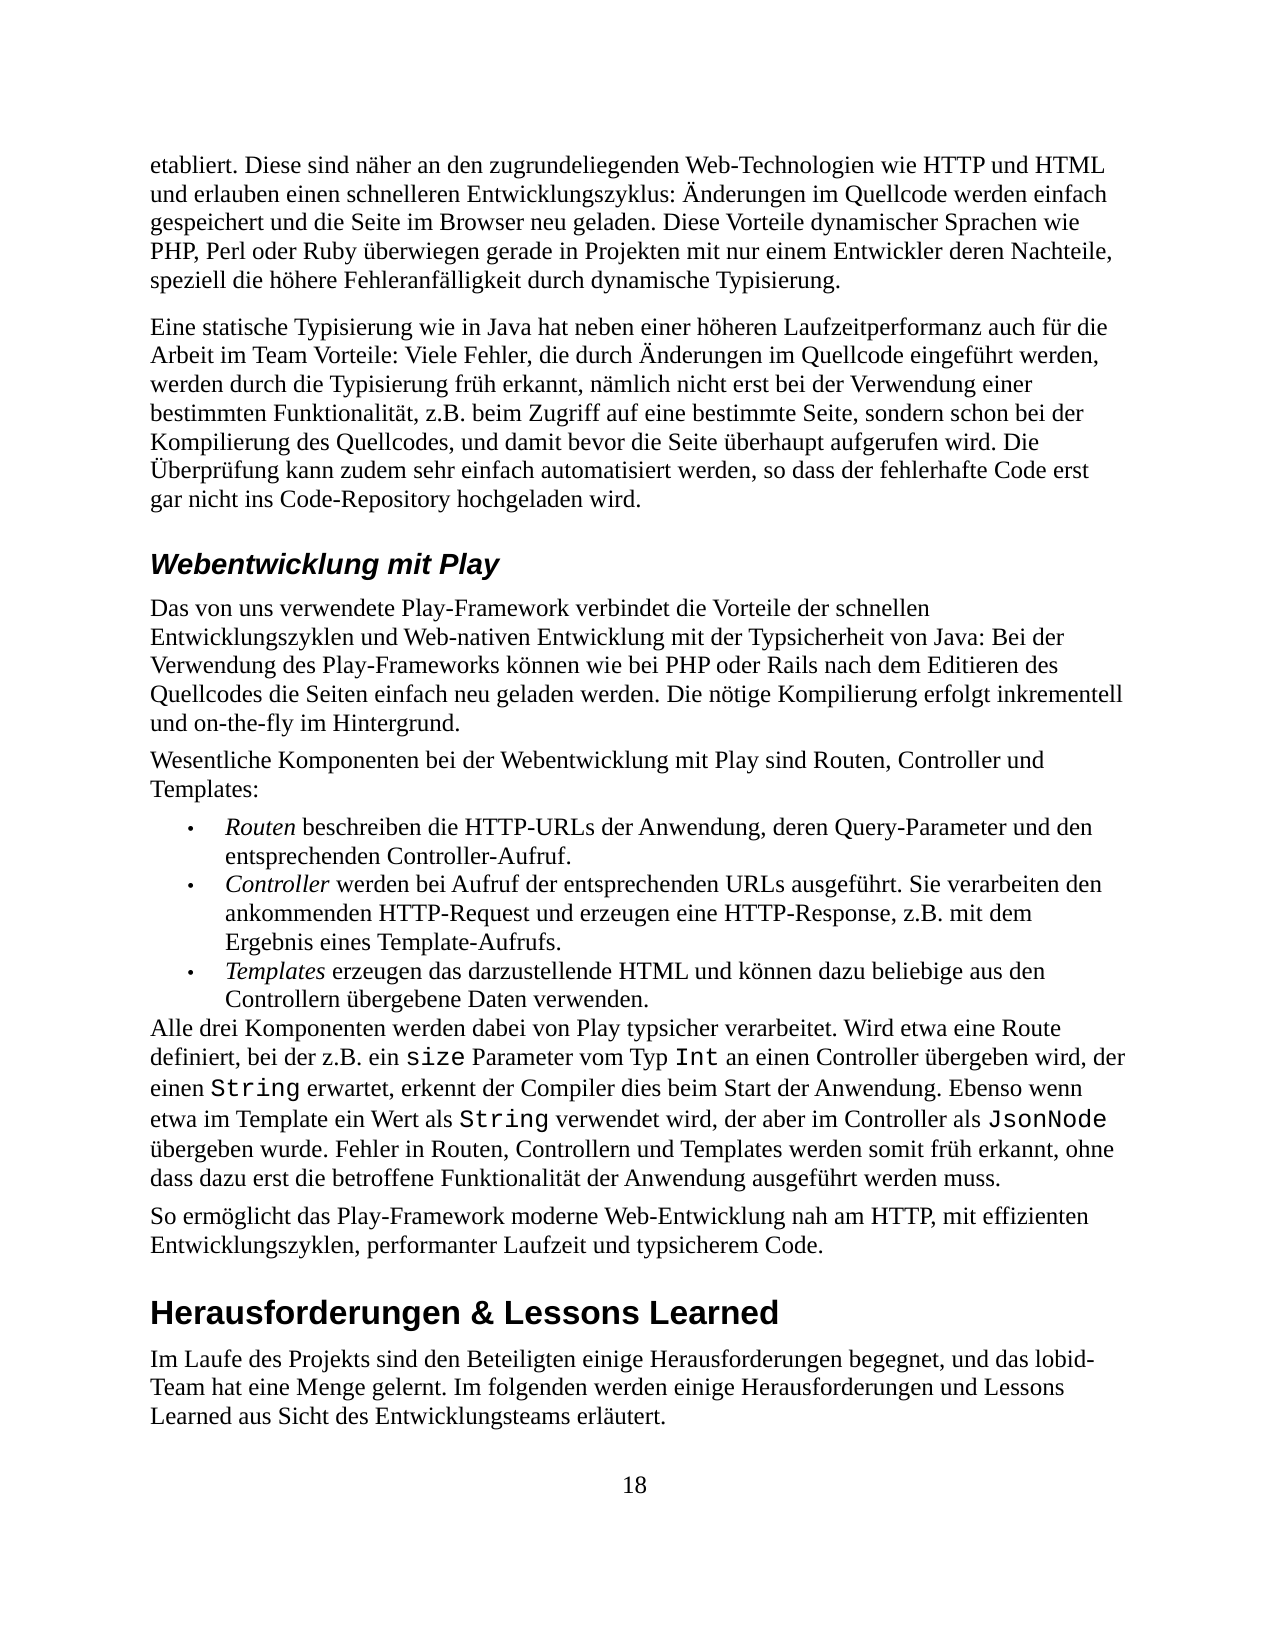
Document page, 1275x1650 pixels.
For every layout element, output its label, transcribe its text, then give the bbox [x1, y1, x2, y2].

text Eine statische Typisierung wie in Java hat neben einer höheren Laufzeitperformanz auch für die Arbeit im Team Vorteile: Viele Fehler, die durch Änderungen im Quellcode eingeführt werden, werden durch die Typisierung früh erkannt, nämlich nicht erst bei der Verwendung einer bestimmten Funktionalität, z.B. beim Zugriff auf eine bestimmte Seite, sondern schon bei der Kompilierung des Quellcodes, und damit bevor die Seite überhaupt aufgerufen wird. Die Überprüfung kann zudem sehr einfach automatisiert werden, so dass der fehlerhafte Code erst gar nicht ins Code-Repository hochgeladen wird. [150, 312, 1125, 513]
text So ermöglicht das Play-Framework moderne Web-Entwicklung nah am HTTP, mit effizienten Entwicklungszyklen, performanter Laufzeit und typsicherem Code. [150, 1201, 1125, 1258]
text etabliert. Diese sind näher an den zugrundeliegenden Web-Technologien wie HTTP und HTML und erlauben einen schnelleren Entwicklungszyklus: Änderungen im Quellcode werden einfach gespeichert und die Seite im Browser neu geladen. Diese Vorteile dynamischer Sprachen wie PHP, Perl oder Ruby überwiegen gerade in Projekten mit nur einem Entwickler deren Nachteile, speziell die höhere Fehleranfälligkeit durch dynamische Typisierung. [150, 150, 1125, 294]
subtitle Webentwicklung mit Play [150, 547, 1125, 580]
text Alle drei Komponenten werden dabei von Play typsicher verarbeitet. Wird etwa eine Route definiert, bei der z.B. ein size Parameter vom Typ Int an einen Controller übergeben wird, der einen String erwartet, erkennt der Compiler dies beim Start der Anwendung. Ebenso wenn etwa im Template ein Wert als String verwendet wird, der aber im Controller als JsonNode übergeben wurde. Fehler in Routen, Controllern und Templates werden somit früh erkannt, ohne dass dazu erst die betroffene Funktionalität der Anwendung ausgeführt werden muss. [150, 1013, 1125, 1192]
text Im Laufe des Projekts sind den Beteiligten einige Herausforderungen begegnet, und das lobid-Team hat eine Menge gelernt. Im folgenden werden einige Herausforderungen und Lessons Learned aus Sicht des Entwicklungsteams erläutert. [150, 1344, 1125, 1430]
subtitle Herausforderungen & Lessons Learned [150, 1292, 1125, 1331]
text Das von uns verwendete Play-Framework verbindet die Vorteile der schnellen Entwicklungszyklen und Web-nativen Entwicklung mit der Typsicherheit von Java: Bei der Verwendung des Play-Frameworks können wie bei PHP oder Rails nach dem Editieren des Quellcodes die Seiten einfach neu geladen werden. Die nötige Kompilierung erfolgt inkrementell und on-the-fly im Hintergrund. [150, 593, 1125, 737]
text Wesentliche Komponenten bei der Webentwicklung mit Play sind Routen, Controller und Templates: [150, 746, 1125, 803]
list Controller werden bei Aufruf der entsprechenden URLs ausgeführt. Sie verarbeiten den ankommenden HTTP-Request und erzeugen eine HTTP-Response, z.B. mit dem Ergebnis eines Template-Aufrufs. [187, 869, 1125, 956]
list Routen beschreiben die HTTP-URLs der Anwendung, deren Query-Parameter und den entsprechenden Controller-Aufruf. [187, 812, 1125, 869]
list Templates erzeugen das darzustellende HTML und können dazu beliebige aus den Controllern übergebene Daten verwenden. [187, 956, 1125, 1013]
